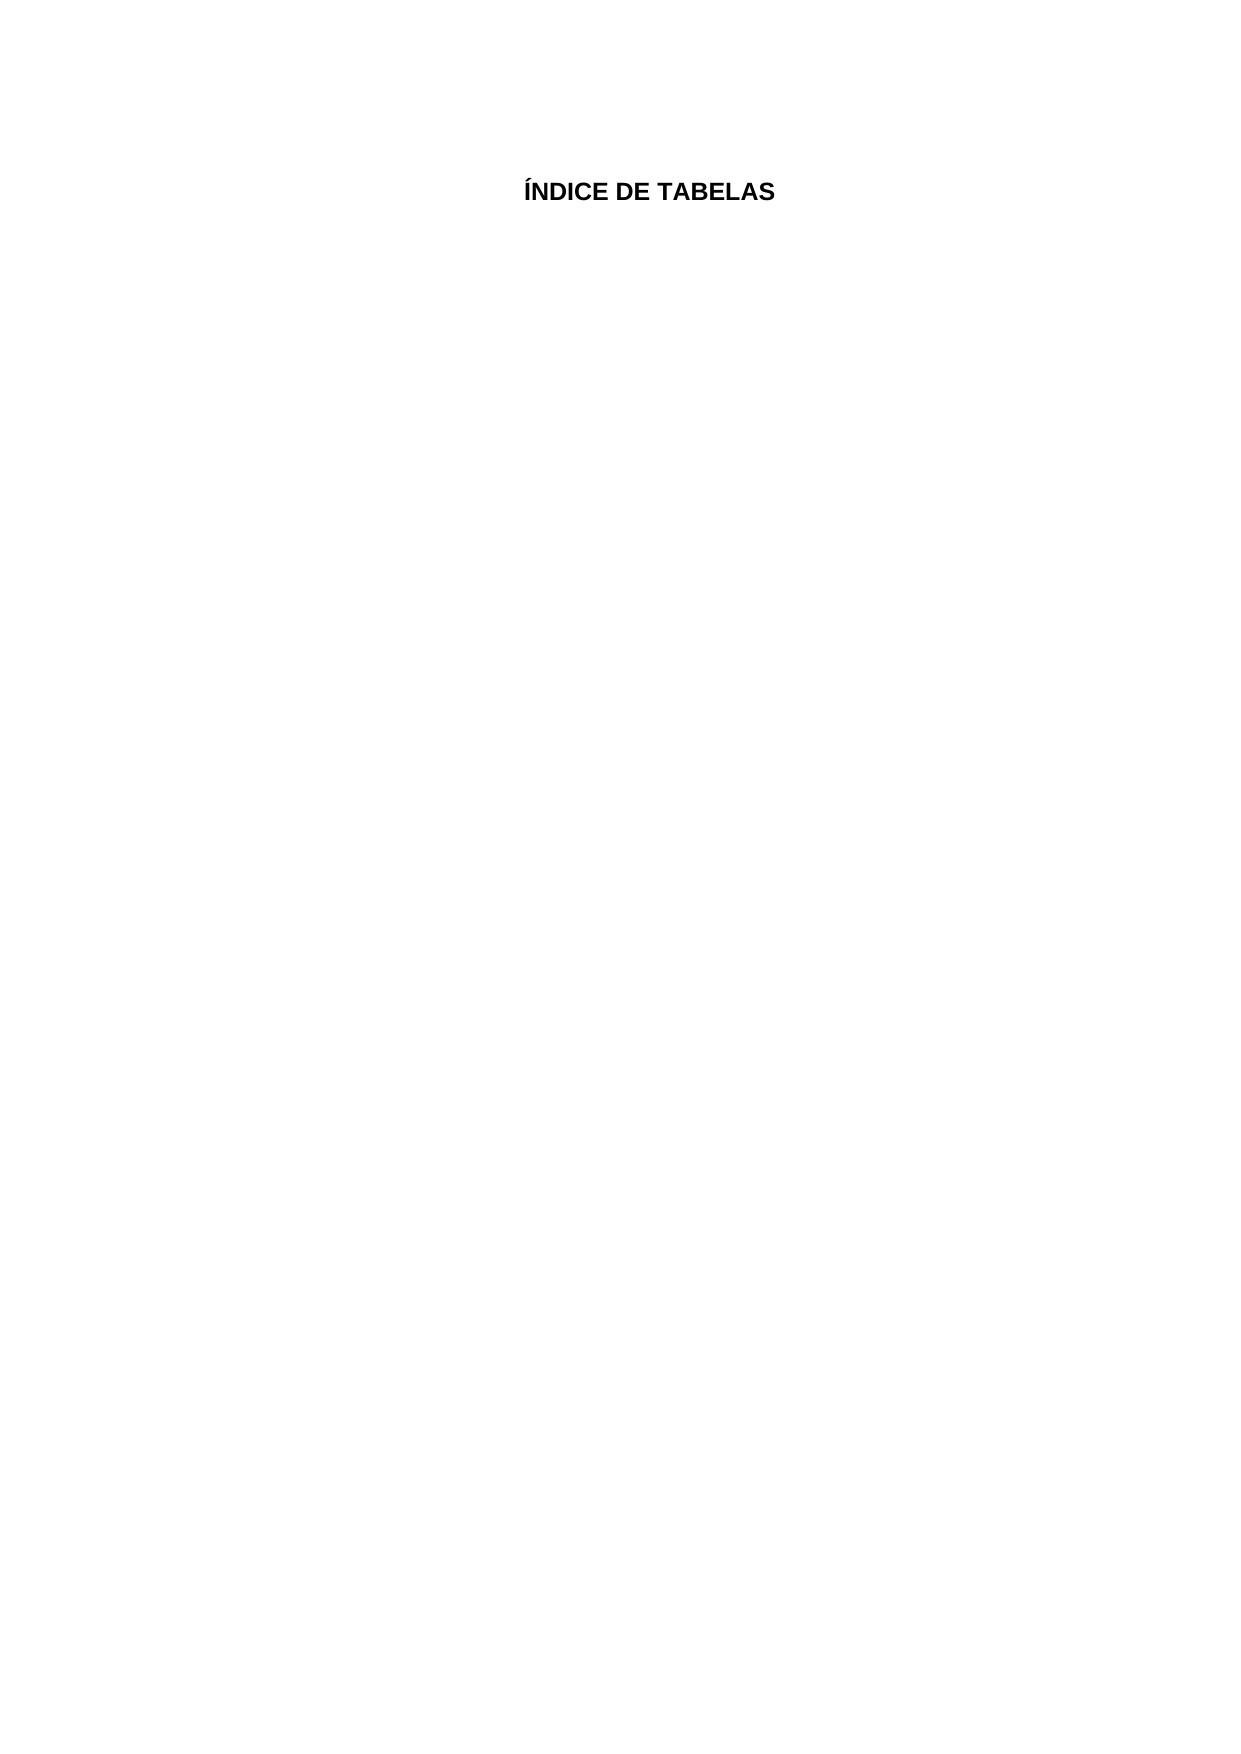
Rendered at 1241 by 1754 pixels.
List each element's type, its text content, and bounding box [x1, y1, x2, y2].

text ÍNDICE DE TABELAS [177, 177, 1122, 206]
